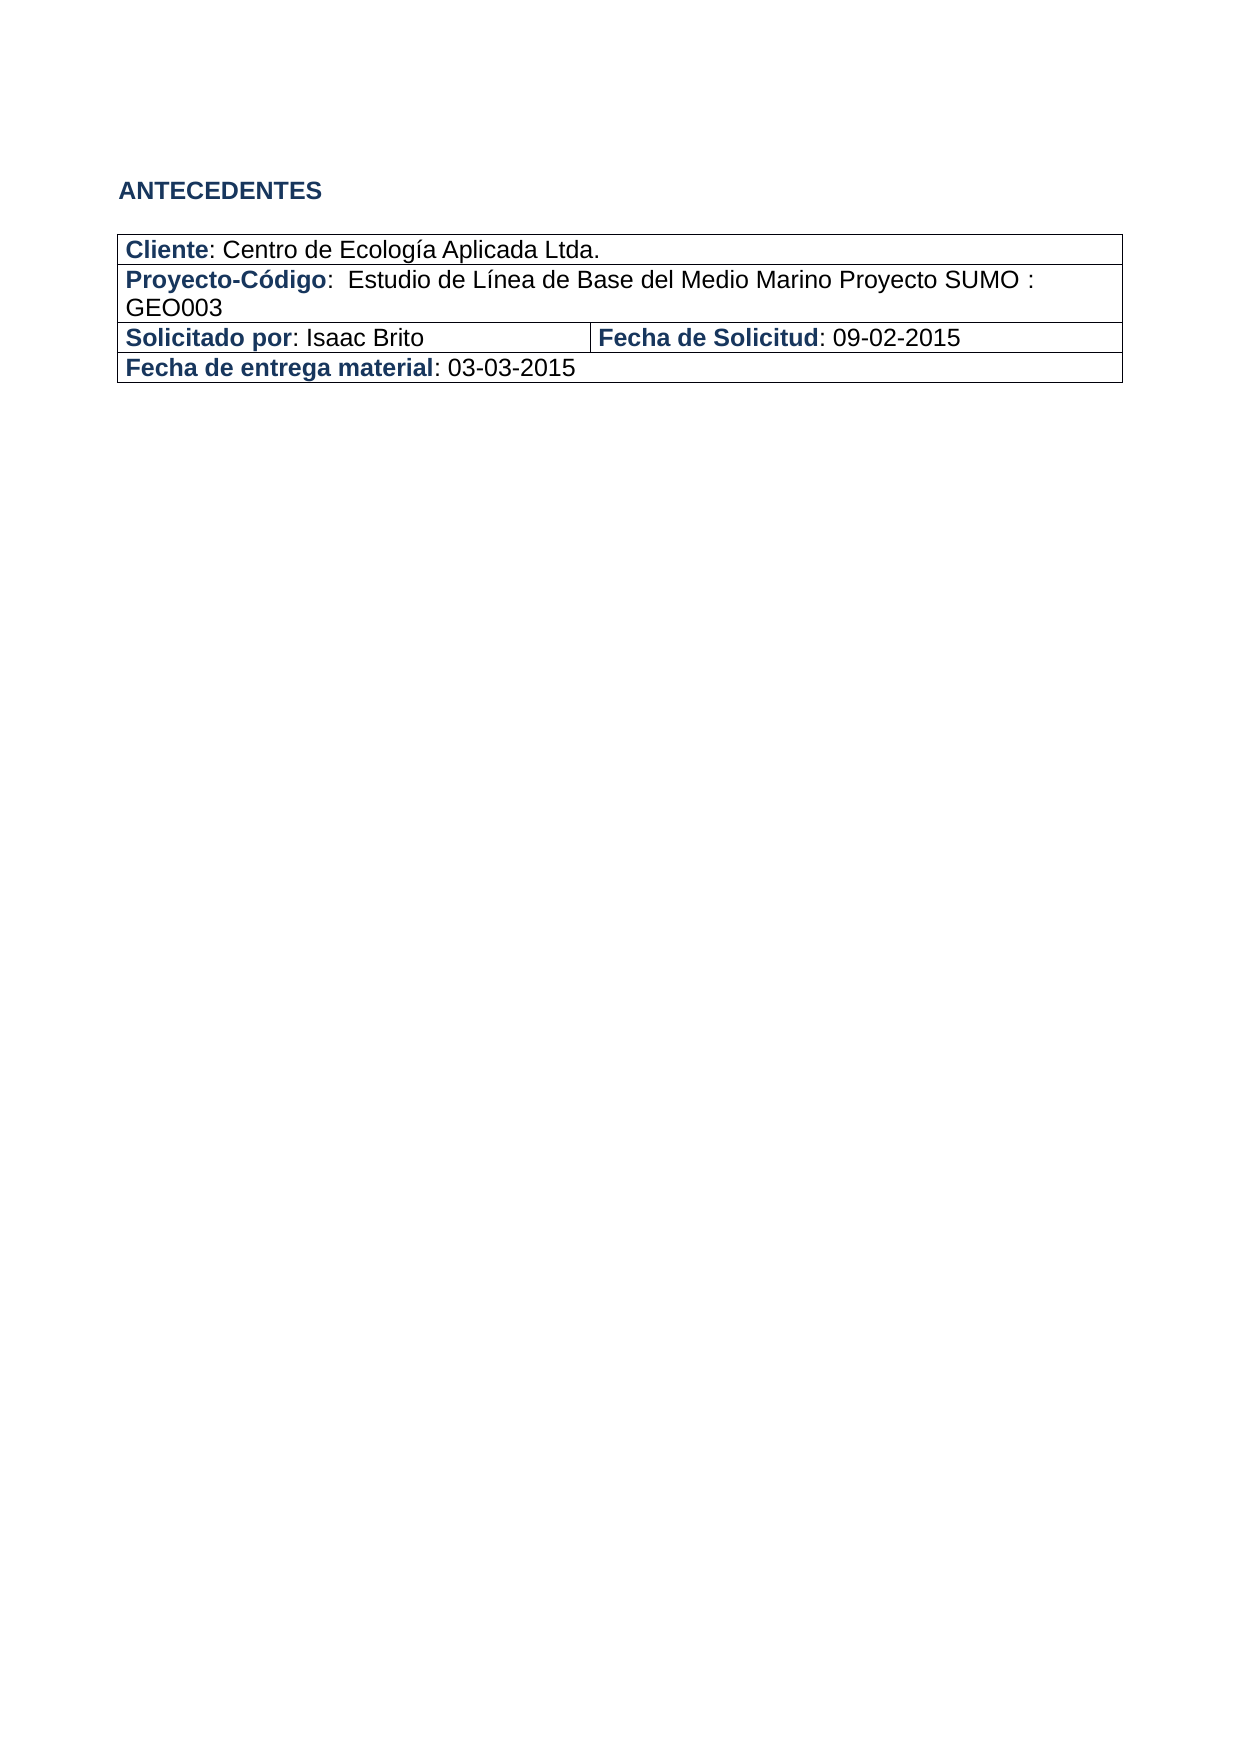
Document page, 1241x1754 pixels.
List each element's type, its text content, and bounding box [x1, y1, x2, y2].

table_cell Solicitado por: Isaac Brito [118, 323, 590, 352]
text ANTECEDENTES [118, 176, 1122, 205]
table_cell Fecha de Solicitud: 09-02-2015 [591, 323, 1122, 352]
table_cell Fecha de entrega material: 03-03-2015 [118, 353, 1122, 382]
table_header Cliente: Centro de Ecología Aplicada Ltda. [118, 235, 1122, 264]
table_cell Proyecto-Código: Estudio de Línea de Base del Medio Marino Proyecto SUMO : GEO003 [118, 265, 1122, 322]
